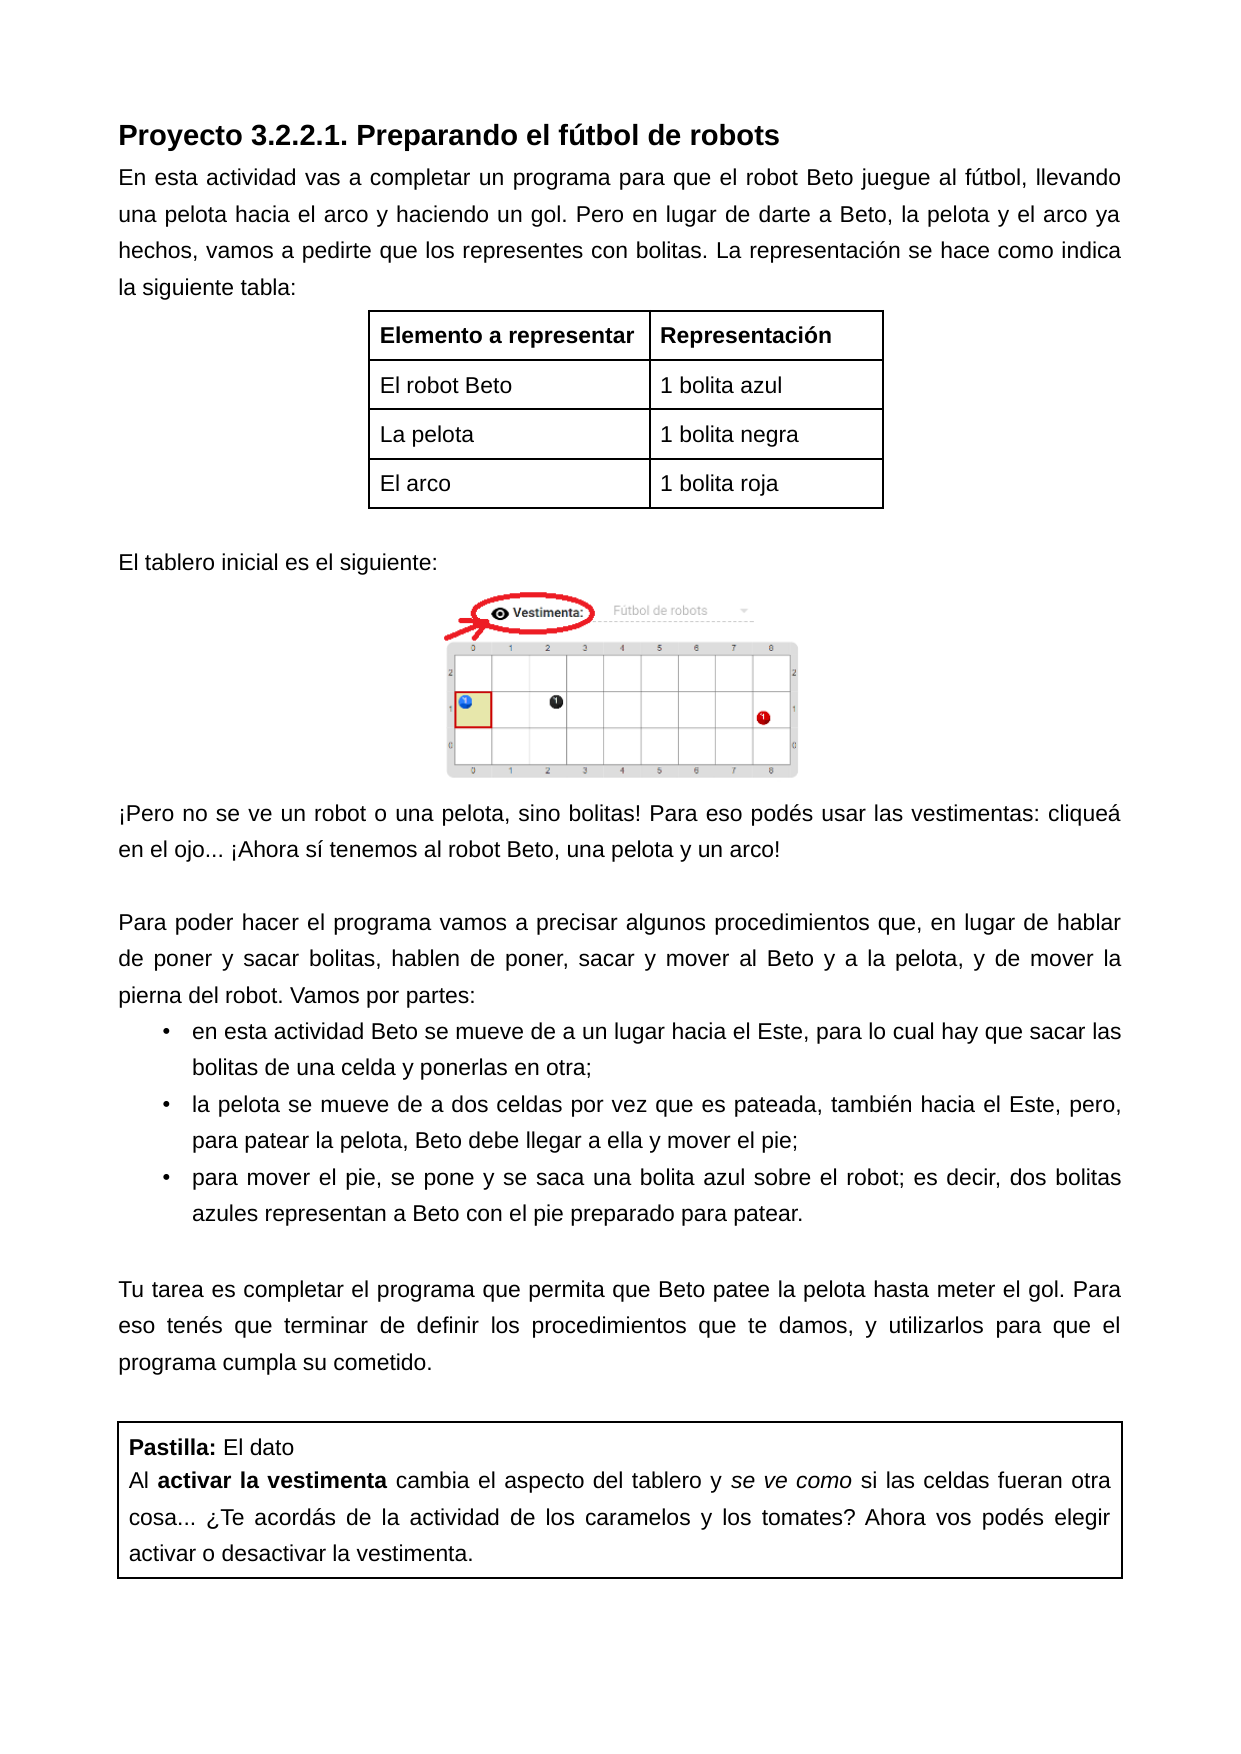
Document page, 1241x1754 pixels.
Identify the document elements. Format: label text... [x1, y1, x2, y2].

list la pelota se mueve de a dos celdas por vez que es pateada, también hacia el Este, pero, para patear la pelota, Beto debe llegar a ella y mover el pie; [162, 1091, 1122, 1153]
table_cell 1 bolita negra [651, 410, 882, 458]
table_cell El robot Beto [370, 361, 649, 408]
text El tablero inicial es el siguiente: [118, 548, 1122, 575]
list En esta actividad vas a completar un programa para que el robot Beto juegue al fútbol, llevando una pelota hacia el arco y haciendo un gol. Pero en lugar de darte a Beto, la pelota y el arco ya hechos, vamos a pedirte que los representes con bolitas. La representación se hace como indica la siguiente tabla: [118, 164, 1122, 300]
list en esta actividad Beto se mueve de a un lugar hacia el Este, para lo cual hay que sacar las bolitas de una celda y ponerlas en otra; [162, 1018, 1122, 1081]
table_header Representación [651, 312, 882, 359]
table_cell 1 bolita azul [651, 361, 882, 408]
text ¡Pero no se ve un robot o una pelota, sino bolitas! Para eso podés usar las vestimentas: cliqueá en el ojo... ¡Ahora sí tenemos al robot Beto, una pelota y un arco! [118, 800, 1122, 863]
table_cell 1 bolita roja [651, 460, 882, 507]
picture [439, 585, 801, 789]
list para mover el pie, se pone y se saca una bolita azul sobre el robot; es decir, dos bolitas azules representan a Beto con el pie preparado para patear. [162, 1163, 1122, 1226]
table_header Pastilla: El dato Al activar la vestimenta cambia el aspecto del tablero y se ve como si las celdas fueran otra cosa... ¿Te acordás de la actividad de los caramelos y los tomates? Ahora vos podés elegir activar o desactivar la vestimenta. [119, 1423, 1121, 1577]
text Tu tarea es completar el programa que permita que Beto patee la pelota hasta meter el gol. Para eso tenés que terminar de definir los procedimientos que te damos, y utilizarlos para que el programa cumpla su cometido. [118, 1276, 1122, 1375]
text Para poder hacer el programa vamos a precisar algunos procedimientos que, en lugar de hablar de poner y sacar bolitas, hablen de poner, sacar y mover al Beto y a la pelota, y de mover la pierna del robot. Vamos por partes: [118, 909, 1122, 1008]
table_cell La pelota [370, 410, 649, 458]
text Proyecto 3.2.2.1. Preparando el fútbol de robots [118, 118, 1122, 152]
table_header Elemento a representar [370, 312, 649, 359]
table_cell El arco [370, 460, 649, 507]
